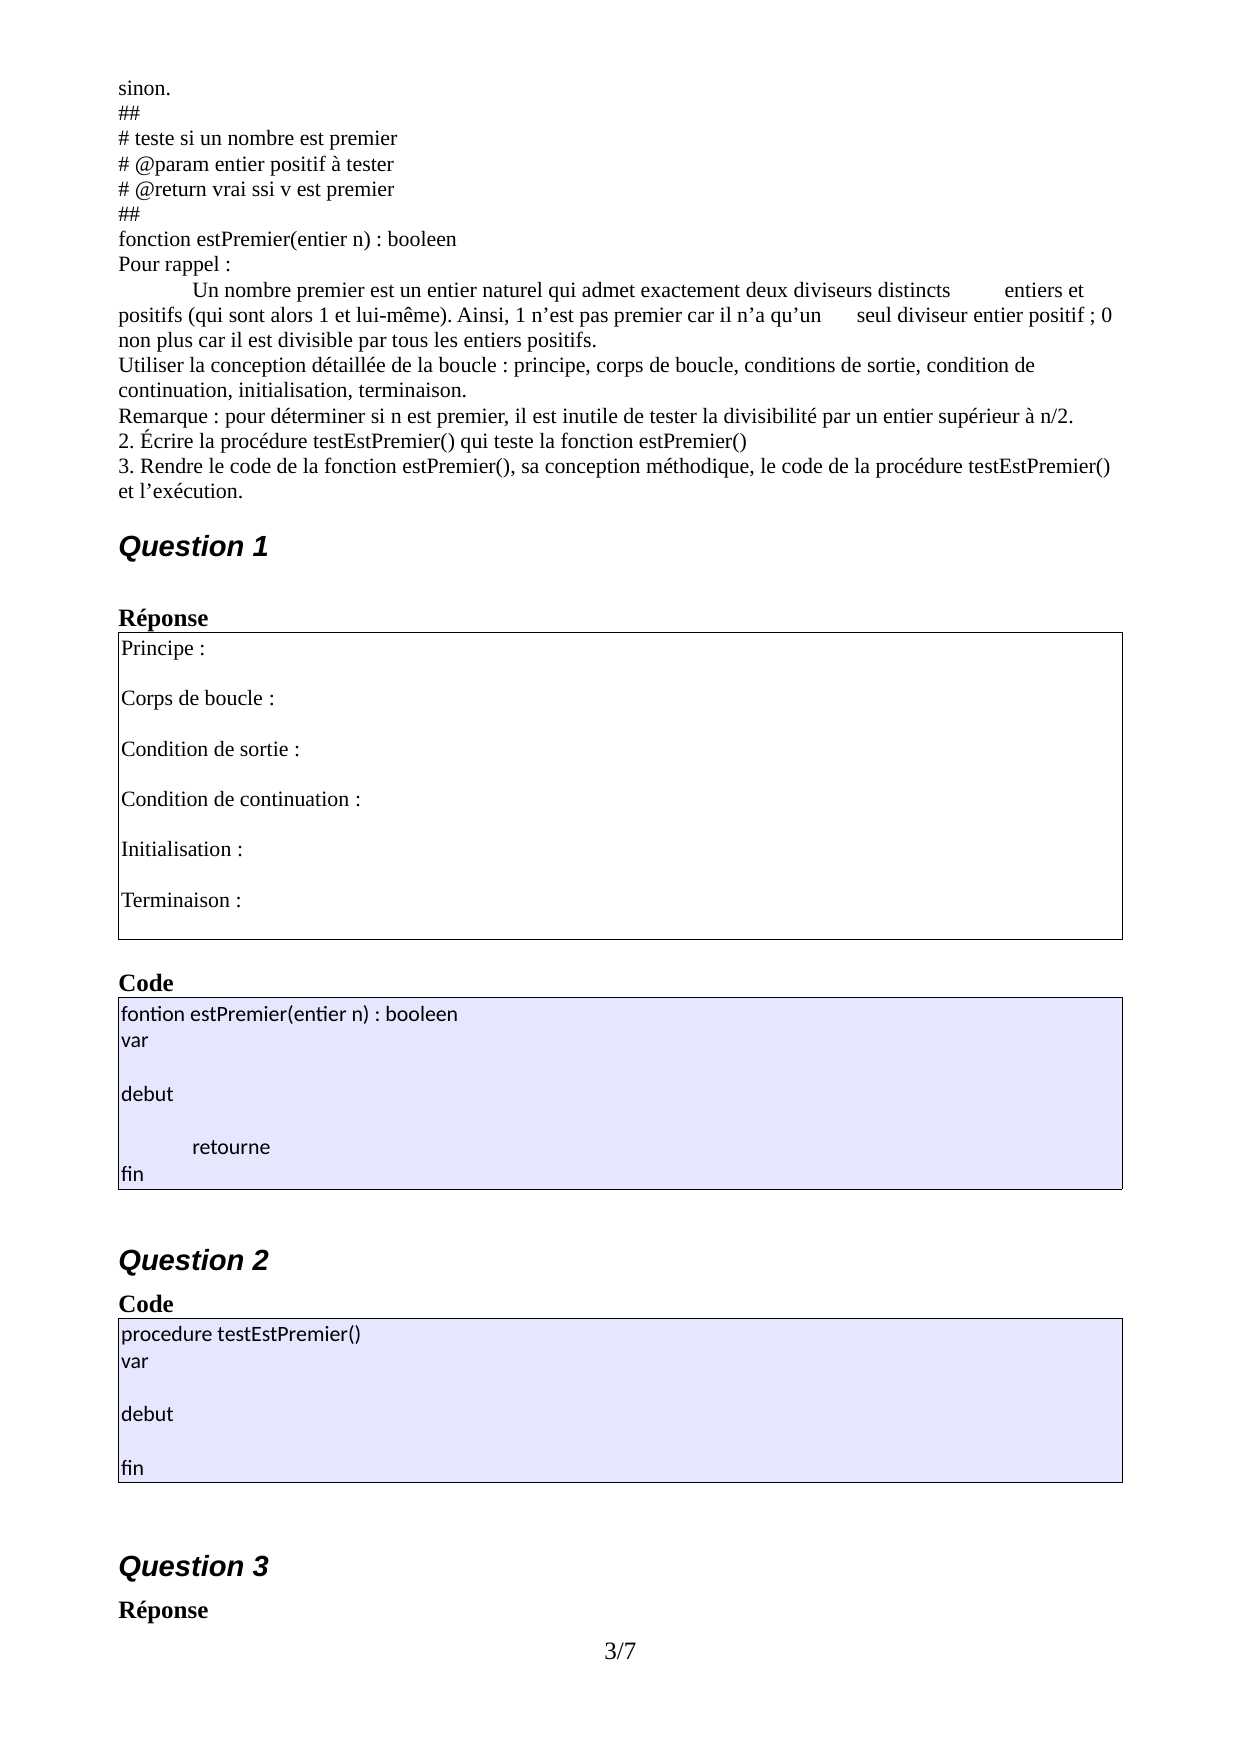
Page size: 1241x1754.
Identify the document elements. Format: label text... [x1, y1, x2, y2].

text Condition de continuation : [119, 783, 1122, 811]
text debut [119, 1077, 1122, 1104]
text ## [118, 201, 1122, 226]
text fin [119, 1451, 1122, 1482]
text Pour rappel : [118, 251, 1122, 277]
text var [119, 1024, 1122, 1051]
subtitle Question 3 [118, 1549, 1122, 1583]
text ## [118, 100, 1122, 125]
text sinon. [118, 75, 1122, 100]
text Code [118, 1289, 1122, 1318]
text Réponse [118, 1595, 1122, 1624]
text Code [118, 968, 1122, 997]
text debut [119, 1398, 1122, 1424]
text Principe : [119, 633, 1122, 660]
text fontion estPremier(entier n) : booleen [119, 998, 1122, 1024]
text 2. Écrire la procédure testEstPremier() qui teste la fonction estPremier() [118, 428, 1122, 453]
text Remarque : pour déterminer si n est premier, il est inutile de tester la divisibilité par un entier supérieur à n/2. [118, 403, 1122, 428]
text Utiliser la conception détaillée de la boucle : principe, corps de boucle, conditions de sortie, condition de continuation, initialisation, terminaison. [118, 352, 1122, 403]
text retourne [119, 1131, 1122, 1157]
subtitle Question 2 [118, 1243, 1122, 1276]
text var [119, 1344, 1122, 1371]
text Terminaison : [119, 884, 1122, 912]
text Condition de sortie : [119, 733, 1122, 761]
text # @return vrai ssi v est premier [118, 176, 1122, 201]
text Initialisation : [119, 834, 1122, 862]
text 3. Rendre le code de la fonction estPremier(), sa conception méthodique, le code de la procédure testEstPremier() et l’exécution. [118, 453, 1122, 503]
text Corps de boucle : [119, 682, 1122, 710]
text fonction estPremier(entier n) : booleen [118, 226, 1122, 251]
subtitle Question 1 [118, 528, 1122, 562]
text Réponse [118, 603, 1122, 632]
text # teste si un nombre est premier [118, 125, 1122, 151]
text Un nombre premier est un entier naturel qui admet exactement deux diviseurs distincts entiers et positifs (qui sont alors 1 et lui-même). Ainsi, 1 n’est pas premier car il n’a qu’un seul diviseur entier positif ; 0 non plus car il est divisible par tous les entiers positifs. [118, 277, 1122, 352]
text fin [119, 1157, 1122, 1189]
text # @param entier positif à tester [118, 151, 1122, 176]
text procedure testEstPremier() [119, 1319, 1122, 1344]
